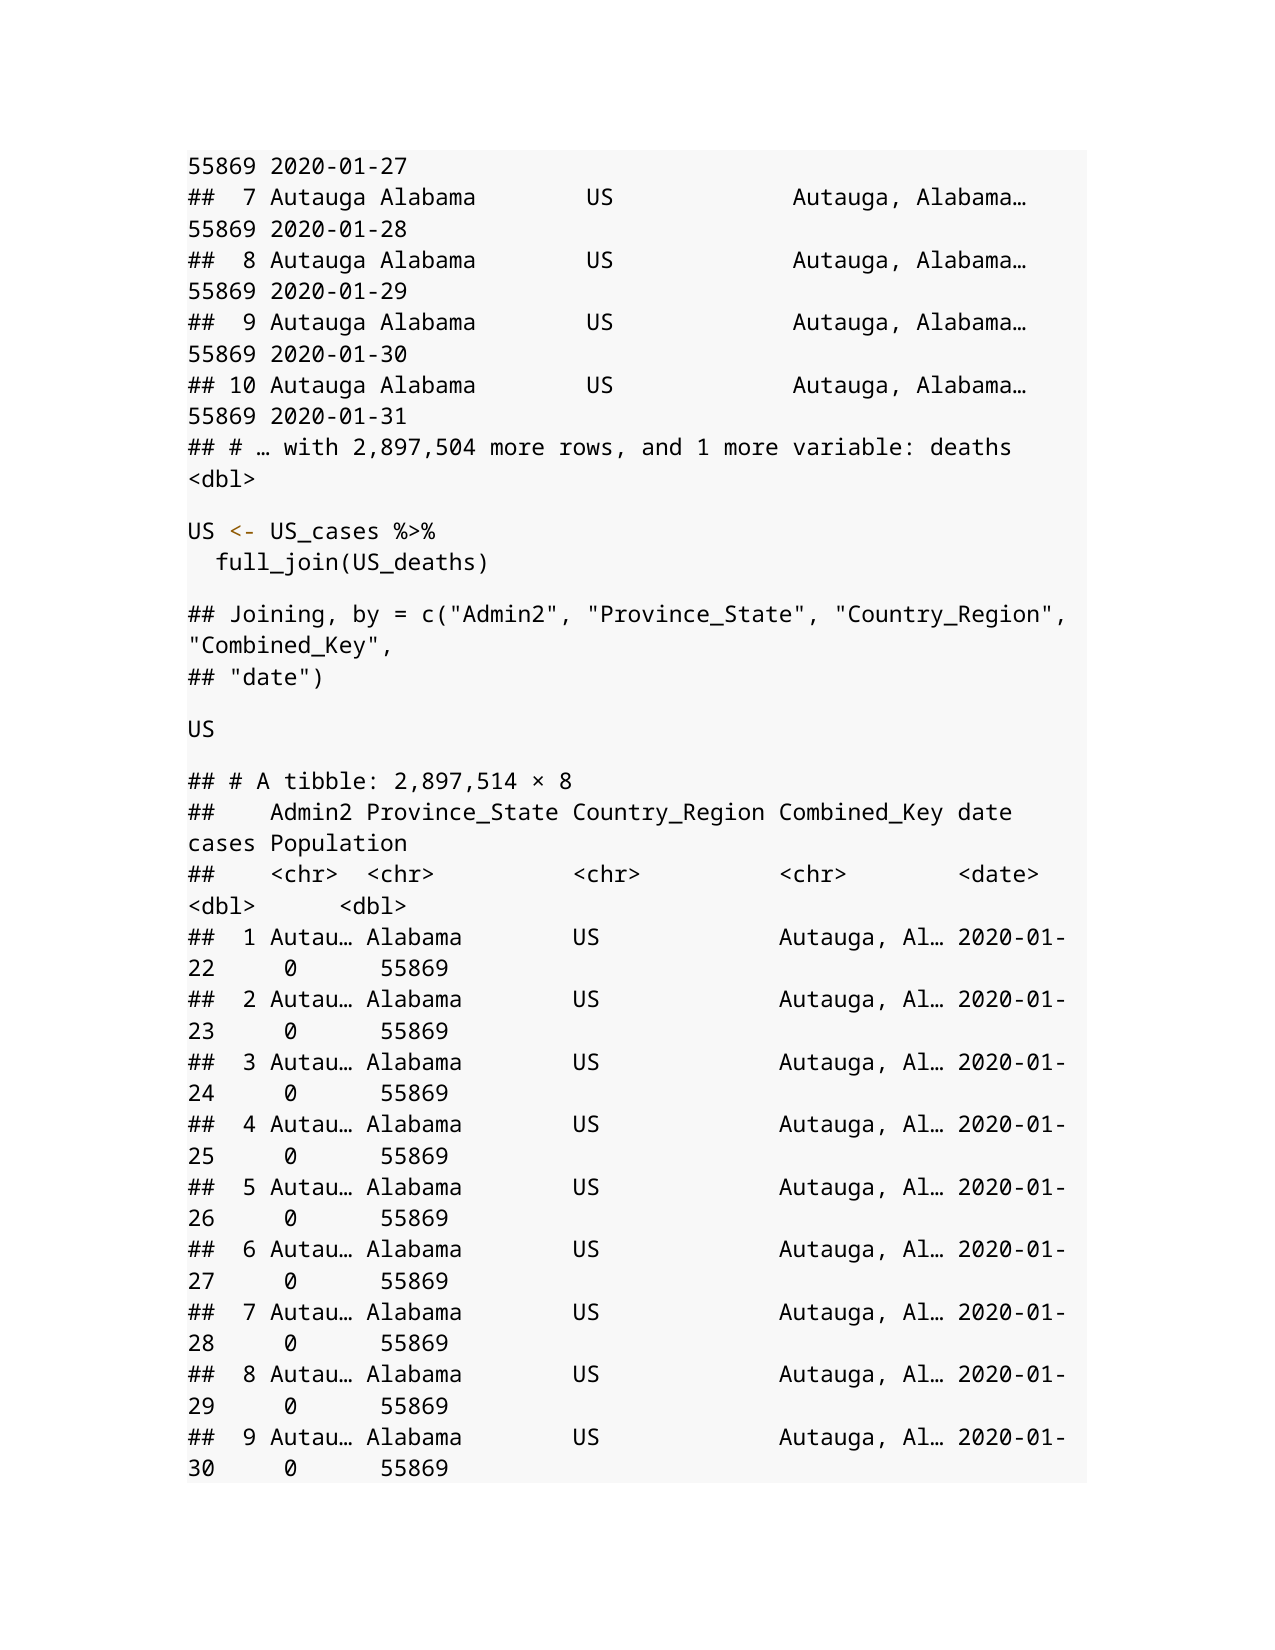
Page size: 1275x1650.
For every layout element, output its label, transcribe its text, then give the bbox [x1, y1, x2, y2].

text US [187, 712, 1087, 744]
text ## Joining, by = c("Admin2", "Province_State", "Country_Region", "Combined_Key", ## "date") [187, 598, 1087, 692]
text US <- US_cases %>% full_join(US_deaths) [187, 514, 1087, 577]
text 55869 2020-01-27 ## 7 Autauga Alabama US Autauga, Alabama… 55869 2020-01-28 ## 8 Autauga Alabama US Autauga, Alabama… 55869 2020-01-29 ## 9 Autauga Alabama US Autauga, Alabama… 55869 2020-01-30 ## 10 Autauga Alabama US Autauga, Alabama… 55869 2020-01-31 ## # … with 2,897,504 more rows, and 1 more variable: deaths <dbl> [187, 150, 1087, 494]
text ## # A tibble: 2,897,514 × 8 ## Admin2 Province_State Country_Region Combined_Key date cases Population ## <chr> <chr> <chr> <chr> <date> <dbl> <dbl> ## 1 Autau… Alabama US Autauga, Al… 2020-01-22 0 55869 ## 2 Autau… Alabama US Autauga, Al… 2020-01-23 0 55869 ## 3 Autau… Alabama US Autauga, Al… 2020-01-24 0 55869 ## 4 Autau… Alabama US Autauga, Al… 2020-01-25 0 55869 ## 5 Autau… Alabama US Autauga, Al… 2020-01-26 0 55869 ## 6 Autau… Alabama US Autauga, Al… 2020-01-27 0 55869 ## 7 Autau… Alabama US Autauga, Al… 2020-01-28 0 55869 ## 8 Autau… Alabama US Autauga, Al… 2020-01-29 0 55869 ## 9 Autau… Alabama US Autauga, Al… 2020-01-30 0 55869 [187, 764, 1087, 1483]
